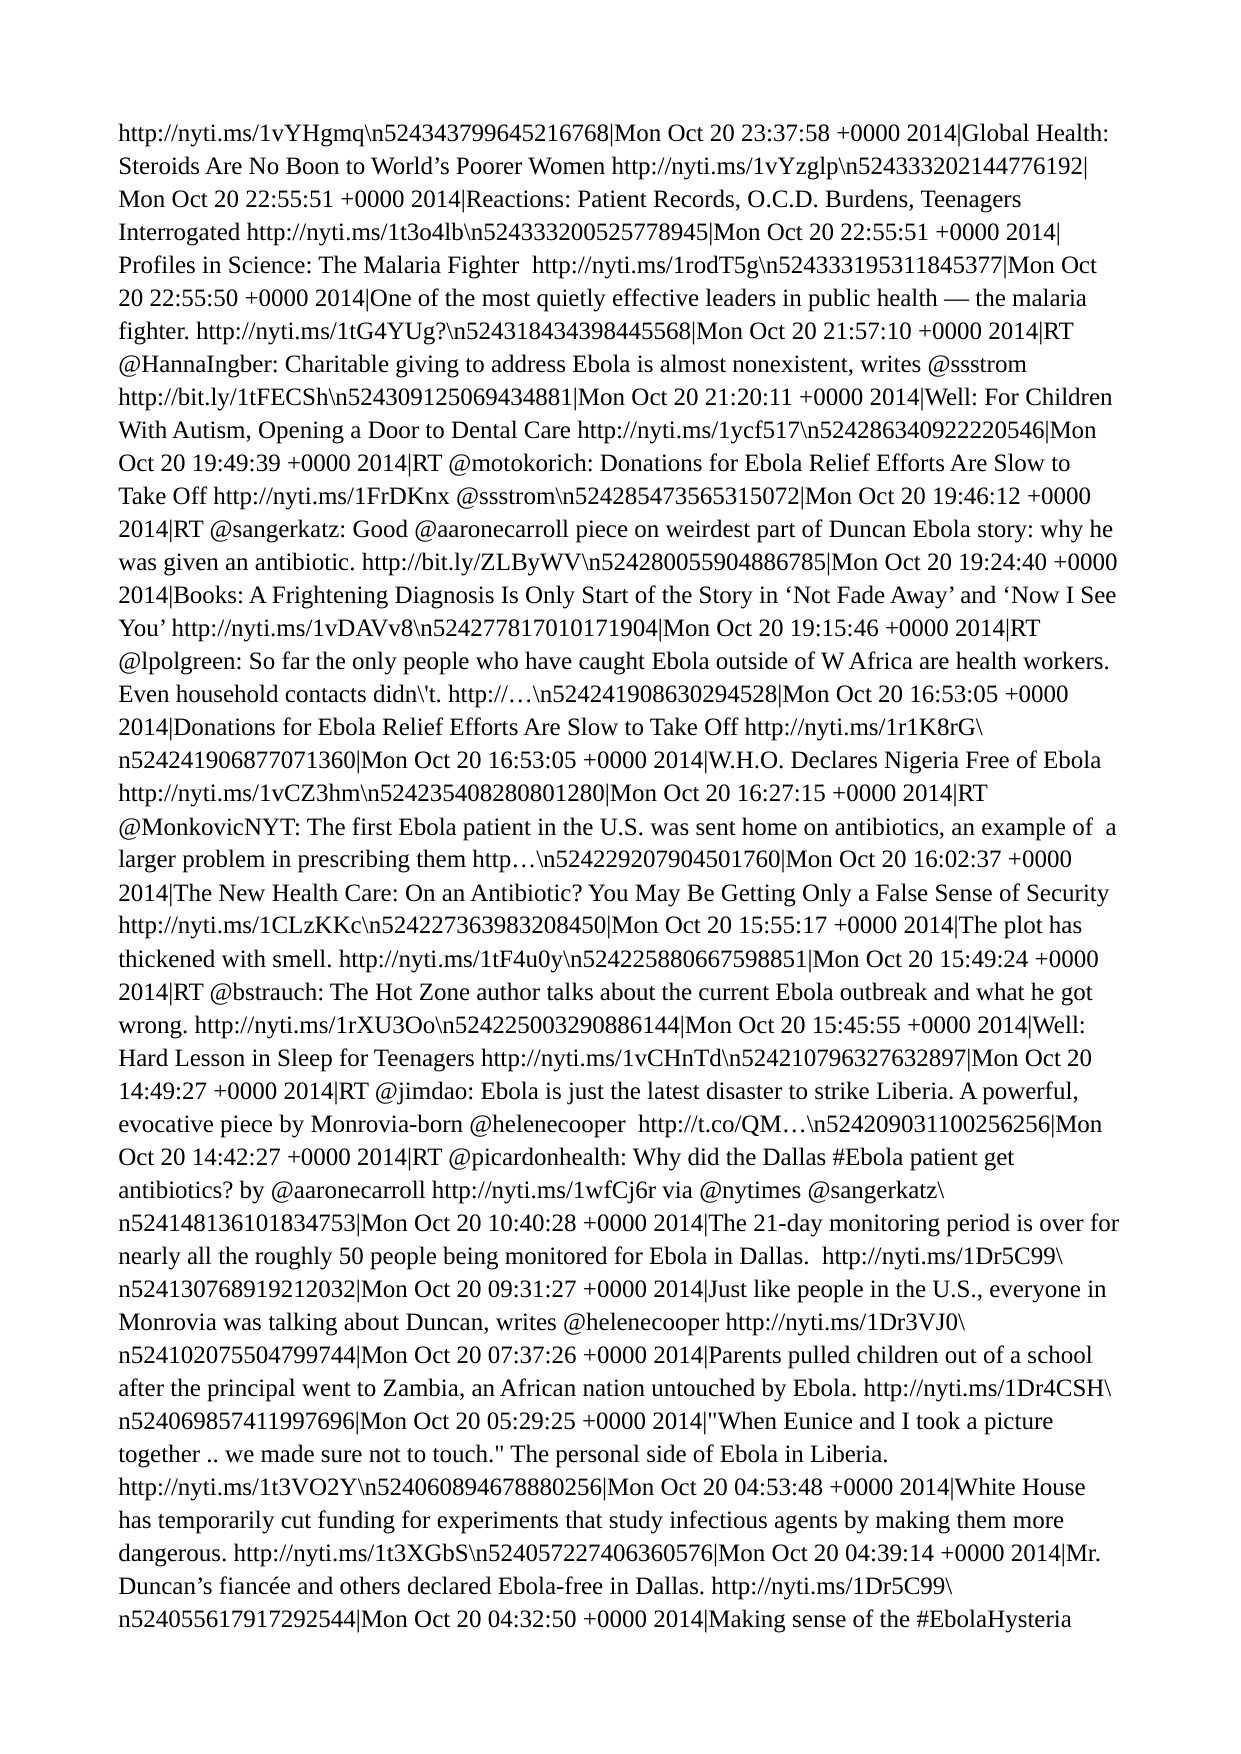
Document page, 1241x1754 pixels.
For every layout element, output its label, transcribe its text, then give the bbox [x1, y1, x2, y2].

text http://nyti.ms/1vYHgmq\n524343799645216768|Mon Oct 20 23:37:58 +0000 2014|Global Health: Steroids Are No Boon to World’s Poorer Women http://nyti.ms/1vYzglp\n524333202144776192|Mon Oct 20 22:55:51 +0000 2014|Reactions: Patient Records, O.C.D. Burdens, Teenagers Interrogated http://nyti.ms/1t3o4lb\n524333200525778945|Mon Oct 20 22:55:51 +0000 2014|Profiles in Science: The Malaria Fighter http://nyti.ms/1rodT5g\n524333195311845377|Mon Oct 20 22:55:50 +0000 2014|One of the most quietly effective leaders in public health — the malaria fighter. http://nyti.ms/1tG4YUg?\n524318434398445568|Mon Oct 20 21:57:10 +0000 2014|RT @HannaIngber: Charitable giving to address Ebola is almost nonexistent, writes @ssstrom http://bit.ly/1tFECSh\n524309125069434881|Mon Oct 20 21:20:11 +0000 2014|Well: For Children With Autism, Opening a Door to Dental Care http://nyti.ms/1ycf517\n524286340922220546|Mon Oct 20 19:49:39 +0000 2014|RT @motokorich: Donations for Ebola Relief Efforts Are Slow to Take Off http://nyti.ms/1FrDKnx @ssstrom\n524285473565315072|Mon Oct 20 19:46:12 +0000 2014|RT @sangerkatz: Good @aaronecarroll piece on weirdest part of Duncan Ebola story: why he was given an antibiotic. http://bit.ly/ZLByWV\n524280055904886785|Mon Oct 20 19:24:40 +0000 2014|Books: A Frightening Diagnosis Is Only Start of the Story in ‘Not Fade Away’ and ‘Now I See You’ http://nyti.ms/1vDAVv8\n524277817010171904|Mon Oct 20 19:15:46 +0000 2014|RT @lpolgreen: So far the only people who have caught Ebola outside of W Africa are health workers. Even household contacts didn\'t. http://…\n524241908630294528|Mon Oct 20 16:53:05 +0000 2014|Donations for Ebola Relief Efforts Are Slow to Take Off http://nyti.ms/1r1K8rG\n524241906877071360|Mon Oct 20 16:53:05 +0000 2014|W.H.O. Declares Nigeria Free of Ebola http://nyti.ms/1vCZ3hm\n524235408280801280|Mon Oct 20 16:27:15 +0000 2014|RT @MonkovicNYT: The first Ebola patient in the U.S. was sent home on antibiotics, an example of a larger problem in prescribing them http…\n524229207904501760|Mon Oct 20 16:02:37 +0000 2014|The New Health Care: On an Antibiotic? You May Be Getting Only a False Sense of Security http://nyti.ms/1CLzKKc\n524227363983208450|Mon Oct 20 15:55:17 +0000 2014|The plot has thickened with smell. http://nyti.ms/1tF4u0y\n524225880667598851|Mon Oct 20 15:49:24 +0000 2014|RT @bstrauch: The Hot Zone author talks about the current Ebola outbreak and what he got wrong. http://nyti.ms/1rXU3Oo\n524225003290886144|Mon Oct 20 15:45:55 +0000 2014|Well: Hard Lesson in Sleep for Teenagers http://nyti.ms/1vCHnTd\n524210796327632897|Mon Oct 20 14:49:27 +0000 2014|RT @jimdao: Ebola is just the latest disaster to strike Liberia. A powerful, evocative piece by Monrovia-born @helenecooper http://t.co/QM…\n524209031100256256|Mon Oct 20 14:42:27 +0000 2014|RT @picardonhealth: Why did the Dallas #Ebola patient get antibiotics? by @aaronecarroll http://nyti.ms/1wfCj6r via @nytimes @sangerkatz\n524148136101834753|Mon Oct 20 10:40:28 +0000 2014|The 21-day monitoring period is over for nearly all the roughly 50 people being monitored for Ebola in Dallas. http://nyti.ms/1Dr5C99\n524130768919212032|Mon Oct 20 09:31:27 +0000 2014|Just like people in the U.S., everyone in Monrovia was talking about Duncan, writes @helenecooper http://nyti.ms/1Dr3VJ0\n524102075504799744|Mon Oct 20 07:37:26 +0000 2014|Parents pulled children out of a school after the principal went to Zambia, an African nation untouched by Ebola. http://nyti.ms/1Dr4CSH\n524069857411997696|Mon Oct 20 05:29:25 +0000 2014|"When Eunice and I took a picture together .. we made sure not to touch." The personal side of Ebola in Liberia. http://nyti.ms/1t3VO2Y\n524060894678880256|Mon Oct 20 04:53:48 +0000 2014|White House has temporarily cut funding for experiments that study infectious agents by making them more dangerous. http://nyti.ms/1t3XGbS\n524057227406360576|Mon Oct 20 04:39:14 +0000 2014|Mr. Duncan’s fiancée and others declared Ebola-free in Dallas. http://nyti.ms/1Dr5C99\n524055617917292544|Mon Oct 20 04:32:50 +0000 2014|Making sense of the #EbolaHysteria [118, 118, 1122, 1633]
